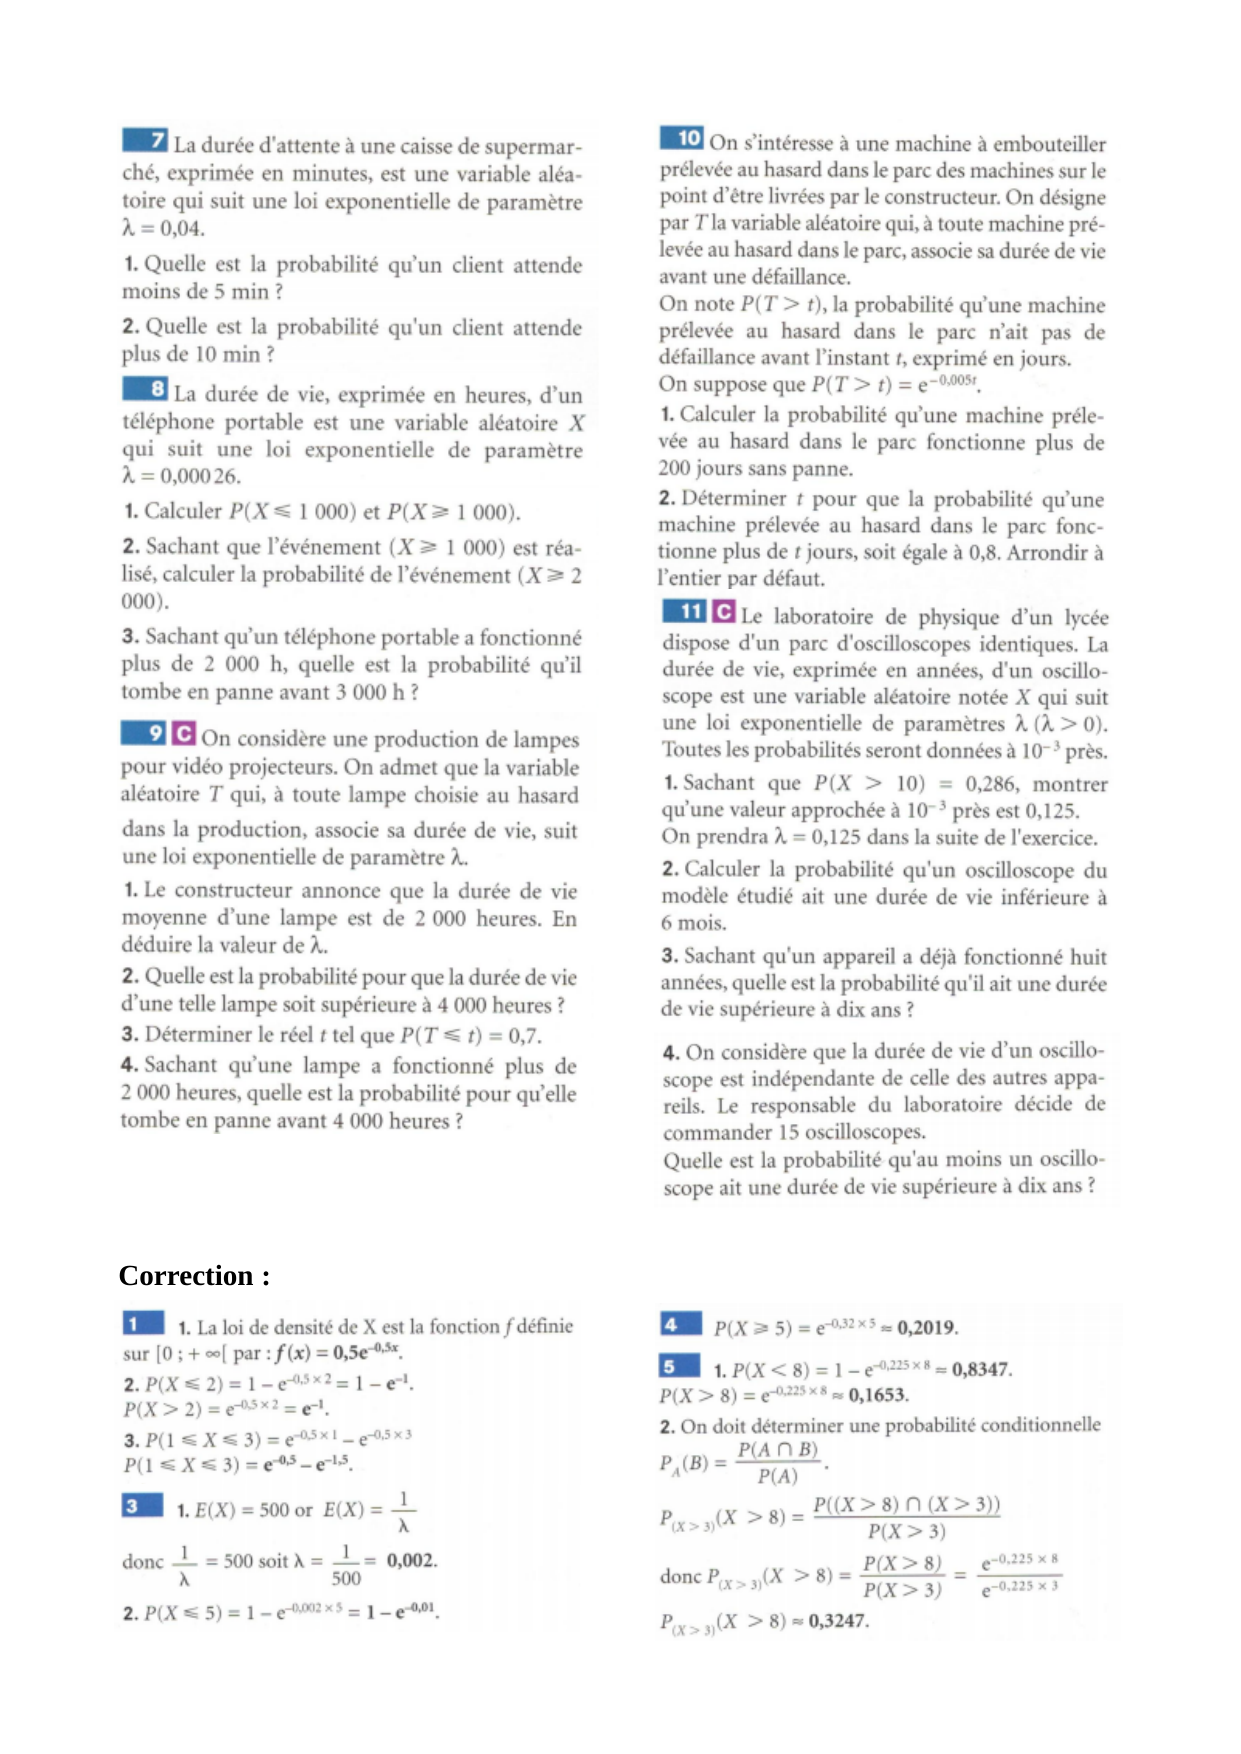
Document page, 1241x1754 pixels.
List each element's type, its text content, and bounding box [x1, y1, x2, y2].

text Correction : [118, 1258, 1122, 1292]
picture [654, 1303, 1123, 1641]
picture [653, 119, 1121, 1208]
picture [116, 119, 599, 708]
picture [116, 712, 597, 1134]
picture [114, 1300, 582, 1632]
